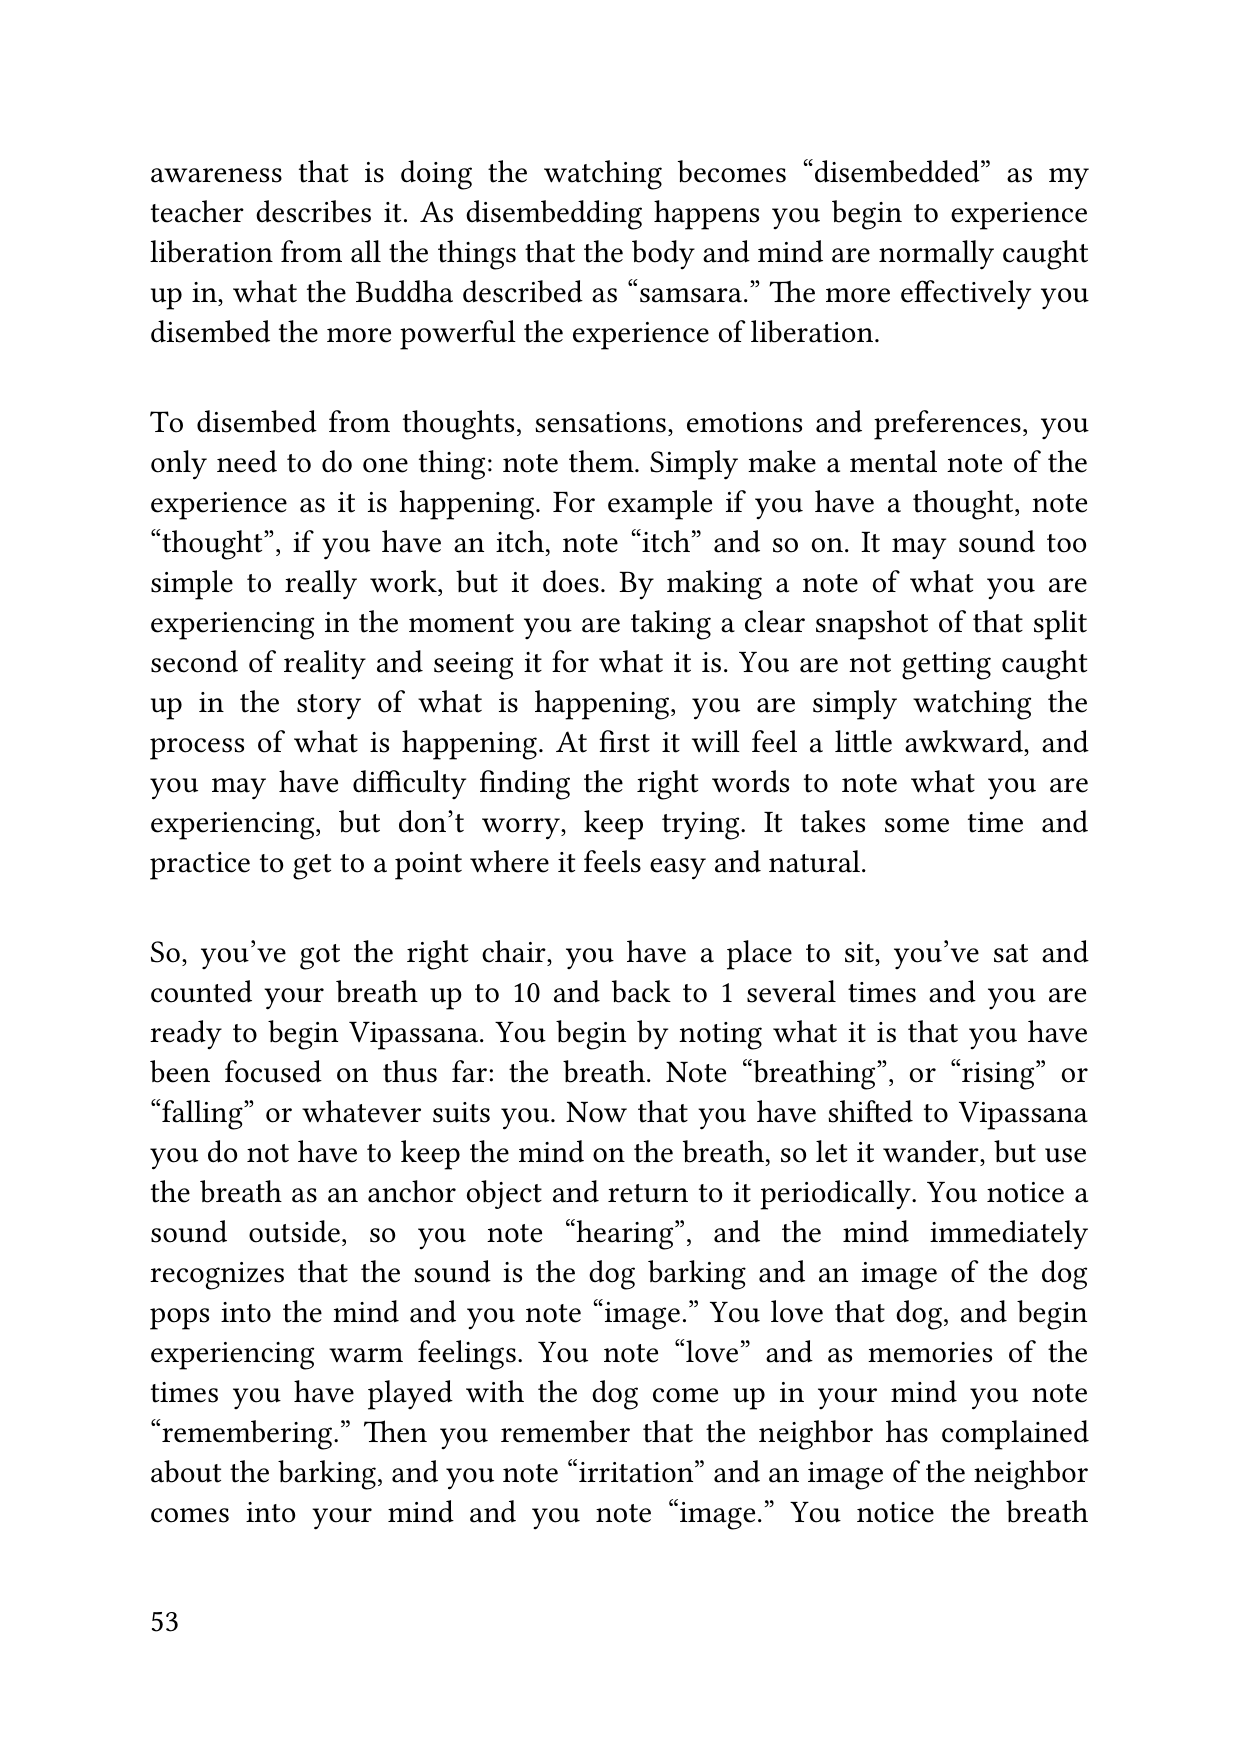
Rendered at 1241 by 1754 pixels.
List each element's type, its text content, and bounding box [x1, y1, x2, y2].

text So, you’ve got the right chair, you have a place to sit, you’ve sat and counted your breath up to 10 and back to 1 several times and you are ready to begin Vipassana. You begin by noting what it is that you have been focused on thus far: the breath. Note “breathing”, or “rising” or “falling” or whatever suits you. Now that you have shifted to Vipassana you do not have to keep the mind on the breath, so let it wander, but use the breath as an anchor object and return to it periodically. You notice a sound outside, so you note “hearing”, and the mind immediately recognizes that the sound is the dog barking and an image of the dog pops into the mind and you note “image.” You love that dog, and begin experiencing warm feelings. You note “love” and as memories of the times you have played with the dog come up in your mind you note “remembering.” Then you remember that the neighbor has complained about the barking, and you note “irritation” and an image of the neighbor comes into your mind and you note “image.” You notice the breath [150, 930, 1090, 1530]
text To disembed from thoughts, sensations, emotions and preferences, you only need to do one thing: note them. Simply make a mental note of the experience as it is happening. For example if you have a thought, note “thought”, if you have an itch, note “itch” and so on. It may sound too simple to really work, but it does. By making a note of what you are experiencing in the moment you are taking a clear snapshot of that split second of reality and seeing it for what it is. You are not getting caught up in the story of what is happening, you are simply watching the process of what is happening. At first it will feel a little awkward, and you may have difficulty finding the right words to note what you are experiencing, but don’t worry, keep trying. It takes some time and practice to get to a point where it feels easy and natural. [150, 400, 1090, 880]
text awareness that is doing the watching becomes “disembedded” as my teacher describes it. As disembedding happens you begin to experience liberation from all the things that the body and mind are normally caught up in, what the Buddha described as “samsara.” The more effectively you disembed the more powerful the experience of liberation. [150, 150, 1090, 350]
